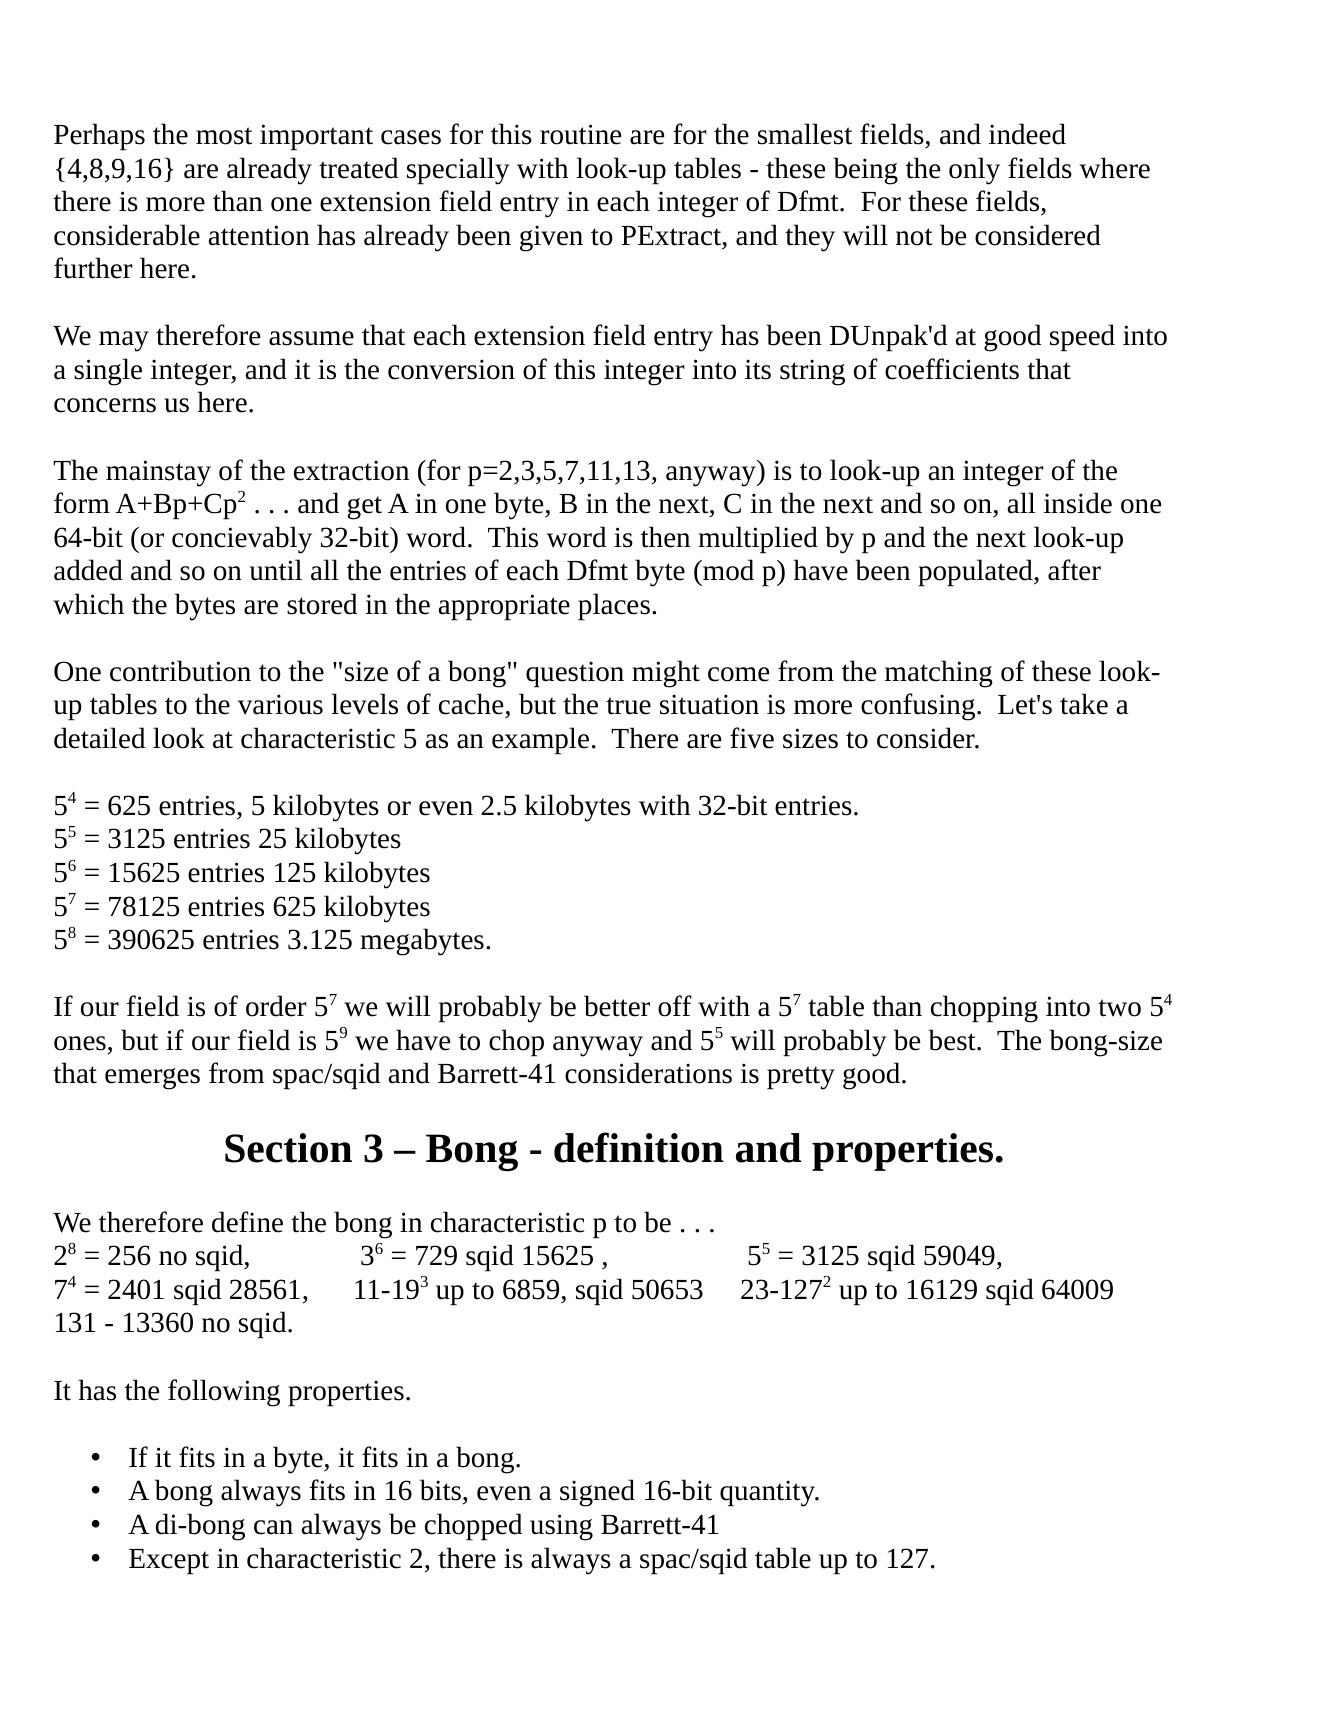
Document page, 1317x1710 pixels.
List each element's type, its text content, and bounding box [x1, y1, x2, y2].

text We may therefore assume that each extension field entry has been DUnpak'd at good speed into a single integer, and it is the conversion of this integer into its string of coefficients that concerns us here. [53, 318, 1174, 419]
list A di-bong can always be chopped using Barrett-41 [91, 1507, 1174, 1541]
list A bong always fits in 16 bits, even a signed 16-bit quantity. [91, 1473, 1174, 1507]
text The mainstay of the extraction (for p=2,3,5,7,11,13, anyway) is to look-up an integer of the form A+Bp+Cp2 . . . and get A in one byte, B in the next, C in the next and so on, all inside one 64-bit (or concievably 32-bit) word. This word is then multiplied by p and the next look-up added and so on until all the entries of each Dfmt byte (mod p) have been populated, after which the bytes are stored in the appropriate places. [53, 453, 1174, 620]
text 74 = 2401 sqid 28561, 11-193 up to 6859, sqid 50653 23-1272 up to 16129 sqid 64009 [53, 1272, 1174, 1306]
text Section 3 – Bong - definition and properties. [53, 1123, 1174, 1171]
text 56 = 15625 entries 125 kilobytes [53, 855, 1174, 889]
text 58 = 390625 entries 3.125 megabytes. [53, 922, 1174, 956]
list Except in characteristic 2, there is always a spac/sqid table up to 127. [91, 1541, 1174, 1574]
text One contribution to the "size of a bong" question might come from the matching of these look-up tables to the various levels of cache, but the true situation is more confusing. Let's take a detailed look at characteristic 5 as an example. There are five sizes to consider. [53, 654, 1174, 754]
text We therefore define the bong in characteristic p to be . . . [53, 1205, 1174, 1238]
list If it fits in a byte, it fits in a bong. [91, 1440, 1174, 1473]
text 28 = 256 no sqid, 36 = 729 sqid 15625 , 55 = 3125 sqid 59049, [53, 1238, 1174, 1272]
text 131 - 13360 no sqid. [53, 1306, 1174, 1339]
text If our field is of order 57 we will probably be better off with a 57 table than chopping into two 54 ones, but if our field is 59 we have to chop anyway and 55 will probably be best. The bong-size that emerges from spac/sqid and Barrett-41 considerations is pretty good. [53, 989, 1174, 1090]
text Perhaps the most important cases for this routine are for the smallest fields, and indeed {4,8,9,16} are already treated specially with look-up tables - these being the only fields where there is more than one extension field entry in each integer of Dfmt. For these fields, considerable attention has already been given to PExtract, and they will not be considered further here. [53, 117, 1174, 285]
text It has the following properties. [53, 1373, 1174, 1406]
text 57 = 78125 entries 625 kilobytes [53, 889, 1174, 922]
text 55 = 3125 entries 25 kilobytes [53, 822, 1174, 855]
text 54 = 625 entries, 5 kilobytes or even 2.5 kilobytes with 32-bit entries. [53, 788, 1174, 822]
